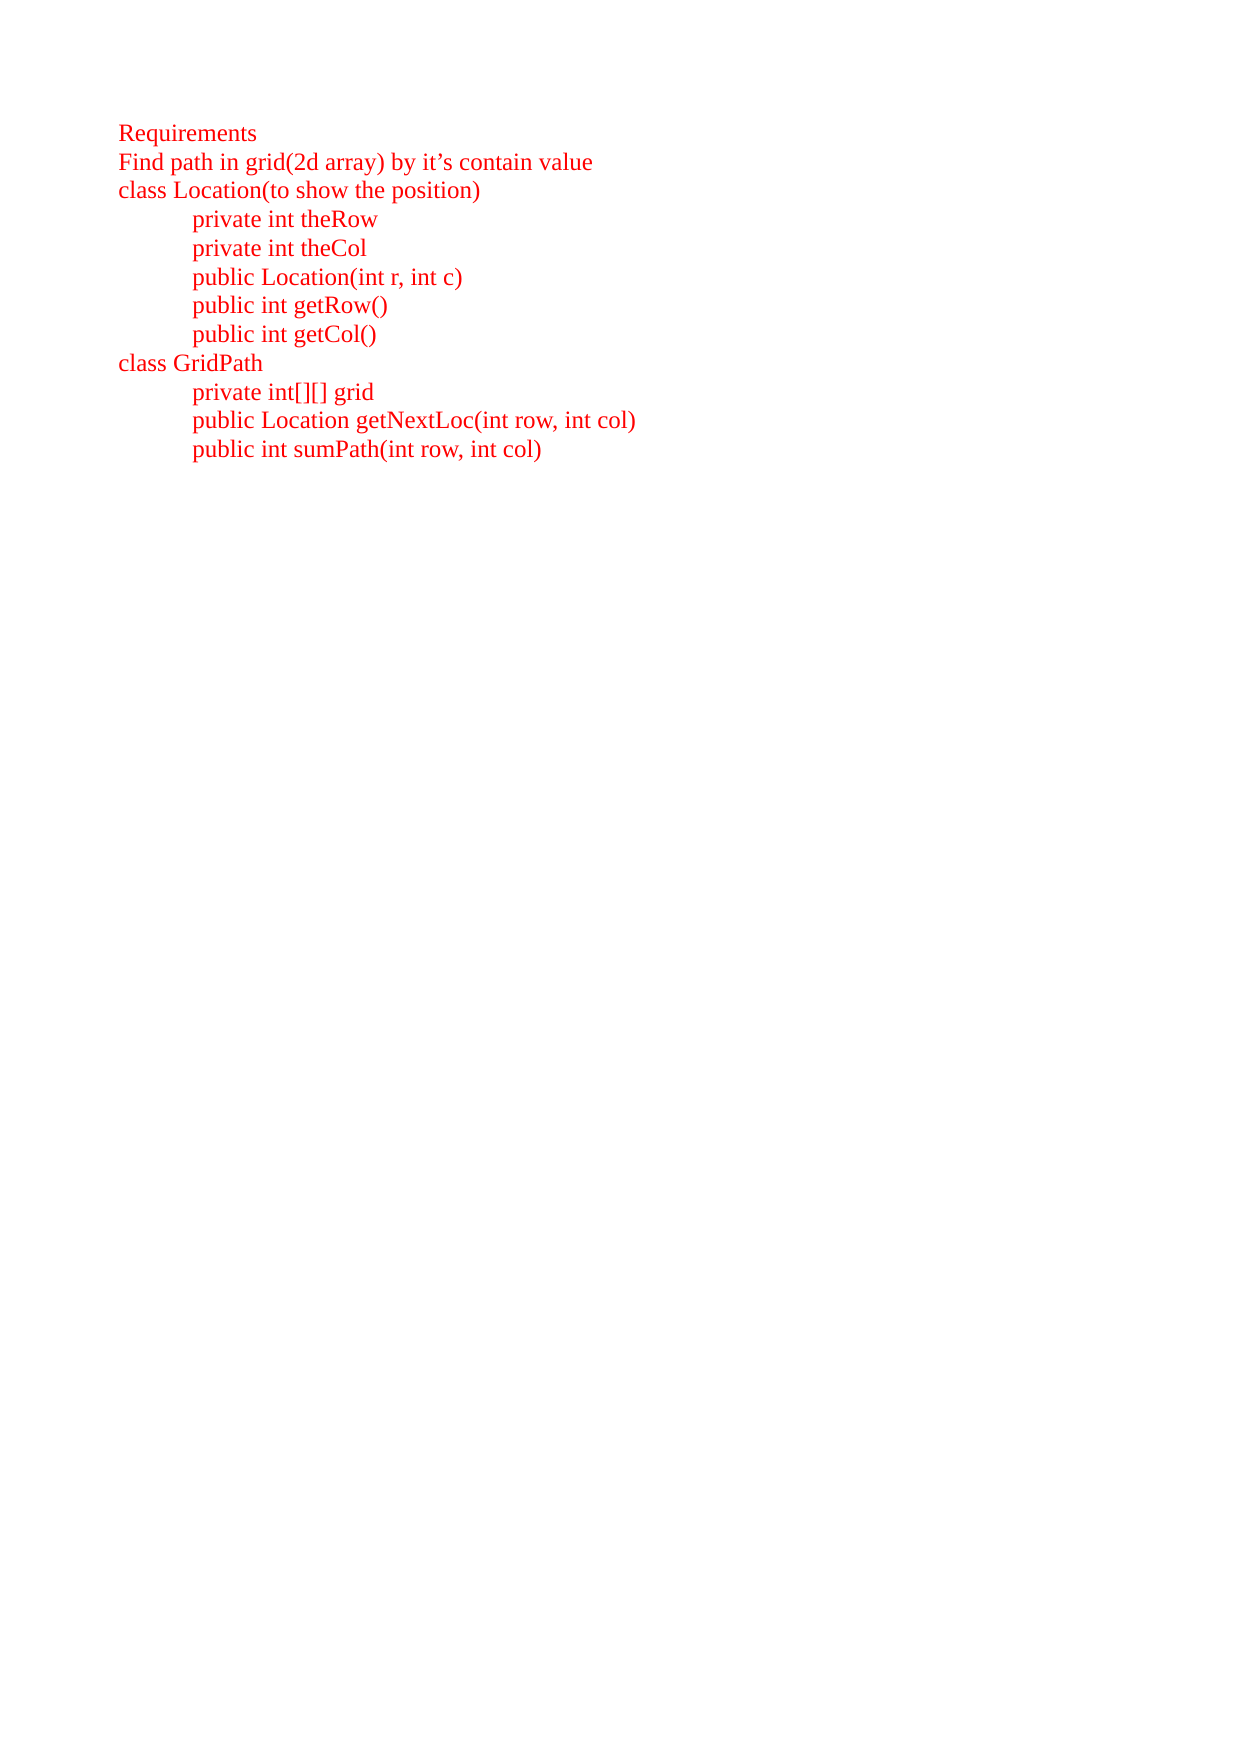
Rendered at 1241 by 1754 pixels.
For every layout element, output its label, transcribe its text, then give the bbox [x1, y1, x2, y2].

text Find path in grid(2d array) by it’s contain value [118, 147, 1122, 176]
text public Location getNextLoc(int row, int col) [118, 406, 1122, 434]
text public Location(int r, int c) [118, 262, 1122, 291]
text class GridPath [118, 348, 1122, 377]
text private int theCol [118, 233, 1122, 262]
text private int theRow [118, 204, 1122, 233]
text public int getCol() [118, 319, 1122, 348]
text Requirements [118, 118, 1122, 147]
text public int sumPath(int row, int col) [118, 434, 1122, 463]
text public int getRow() [118, 291, 1122, 319]
text private int[][] grid [118, 377, 1122, 406]
text class Location(to show the position) [118, 176, 1122, 204]
